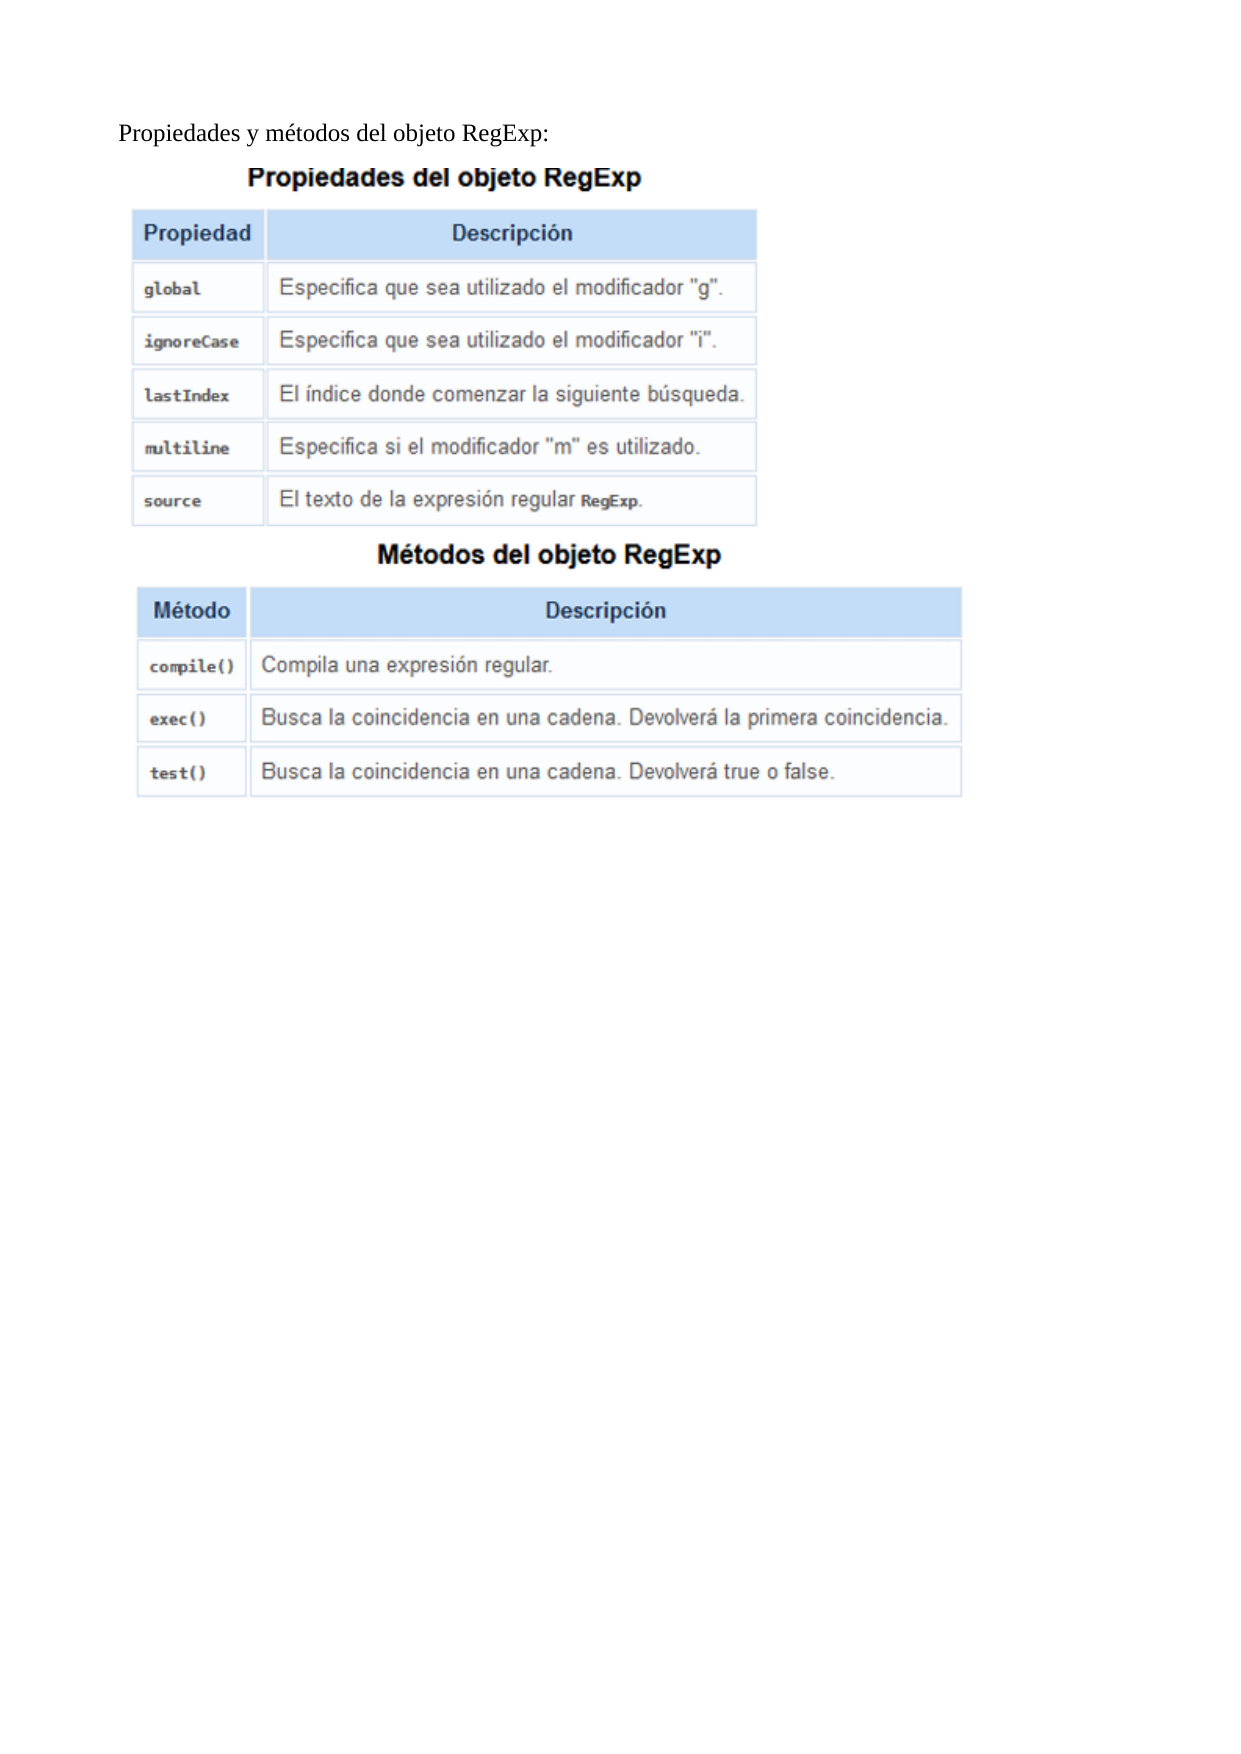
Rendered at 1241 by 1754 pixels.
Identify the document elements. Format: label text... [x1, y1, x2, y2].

text Propiedades y métodos del objeto RegExp: [118, 118, 1122, 147]
picture [125, 168, 964, 799]
